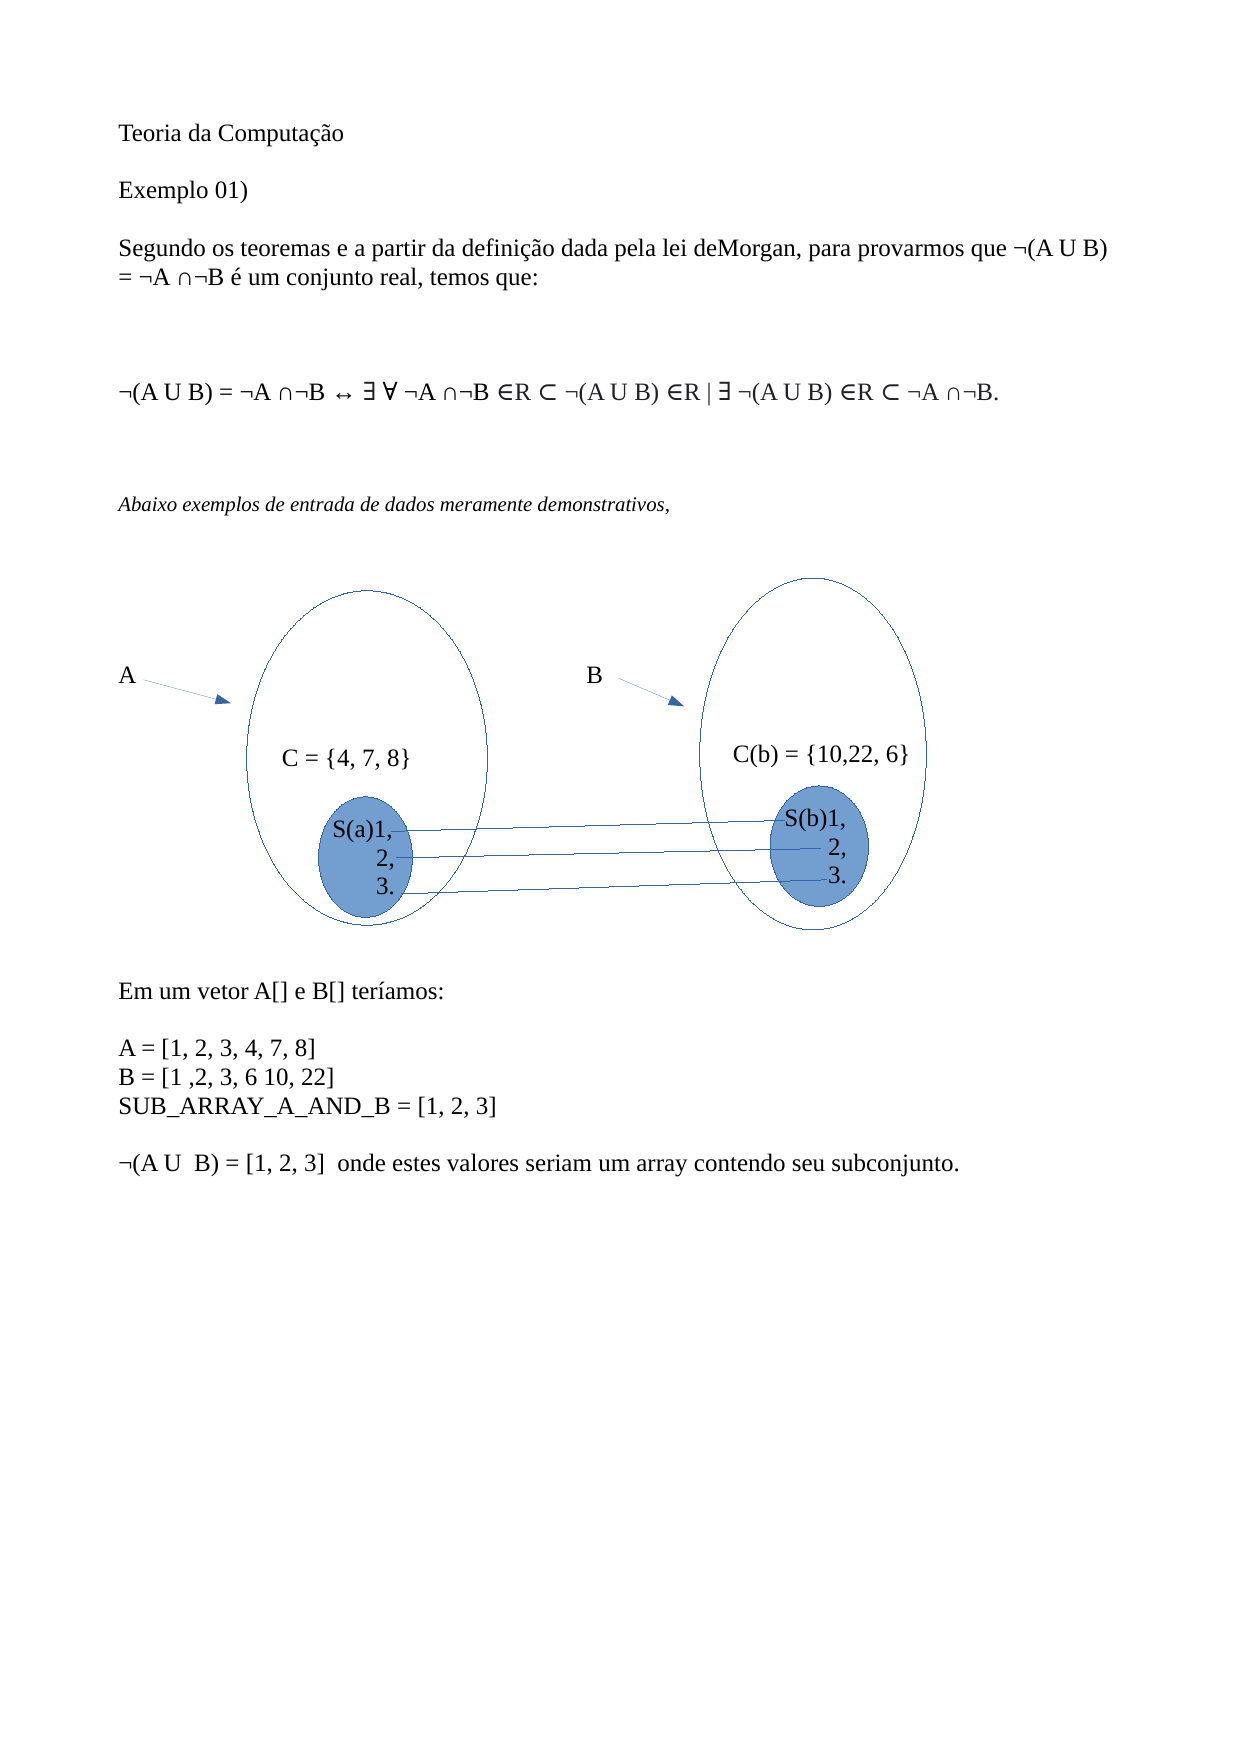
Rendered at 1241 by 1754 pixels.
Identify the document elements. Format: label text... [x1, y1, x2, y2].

text A = [1, 2, 3, 4, 7, 8] [118, 1033, 1122, 1062]
text B = [1 ,2, 3, 6 10, 22] [118, 1062, 1122, 1091]
text Teoria da Computação [118, 118, 1122, 147]
text B [466, 660, 716, 688]
text Abaixo exemplos de entrada de dados meramente demonstrativos, [118, 492, 1122, 516]
text [910, 660, 1122, 688]
text ¬(A U B) = ¬A ∩¬B ↔ ∃ ∀ ¬A ∩¬B ∈R ⊂ ¬(A U B) ∈R | ∃ ¬(A U B) ∈R ⊂ ¬A ∩¬B. [118, 377, 1122, 406]
text Exemplo 01) [118, 176, 1122, 204]
text Em um vetor A[] e B[] teríamos: [118, 976, 1122, 1005]
text Segundo os teoremas e a partir da definição dada pela lei deMorgan, para provarmos que ¬(A U B) = ¬A ∩¬B é um conjunto real, temos que: [118, 233, 1122, 291]
text SUB_ARRAY_A_AND_B = [1, 2, 3] [118, 1091, 1122, 1120]
text ¬(A U B) = [1, 2, 3] onde estes valores seriam um array contendo seu subconjunto. [118, 1148, 1122, 1177]
text A [118, 660, 268, 688]
